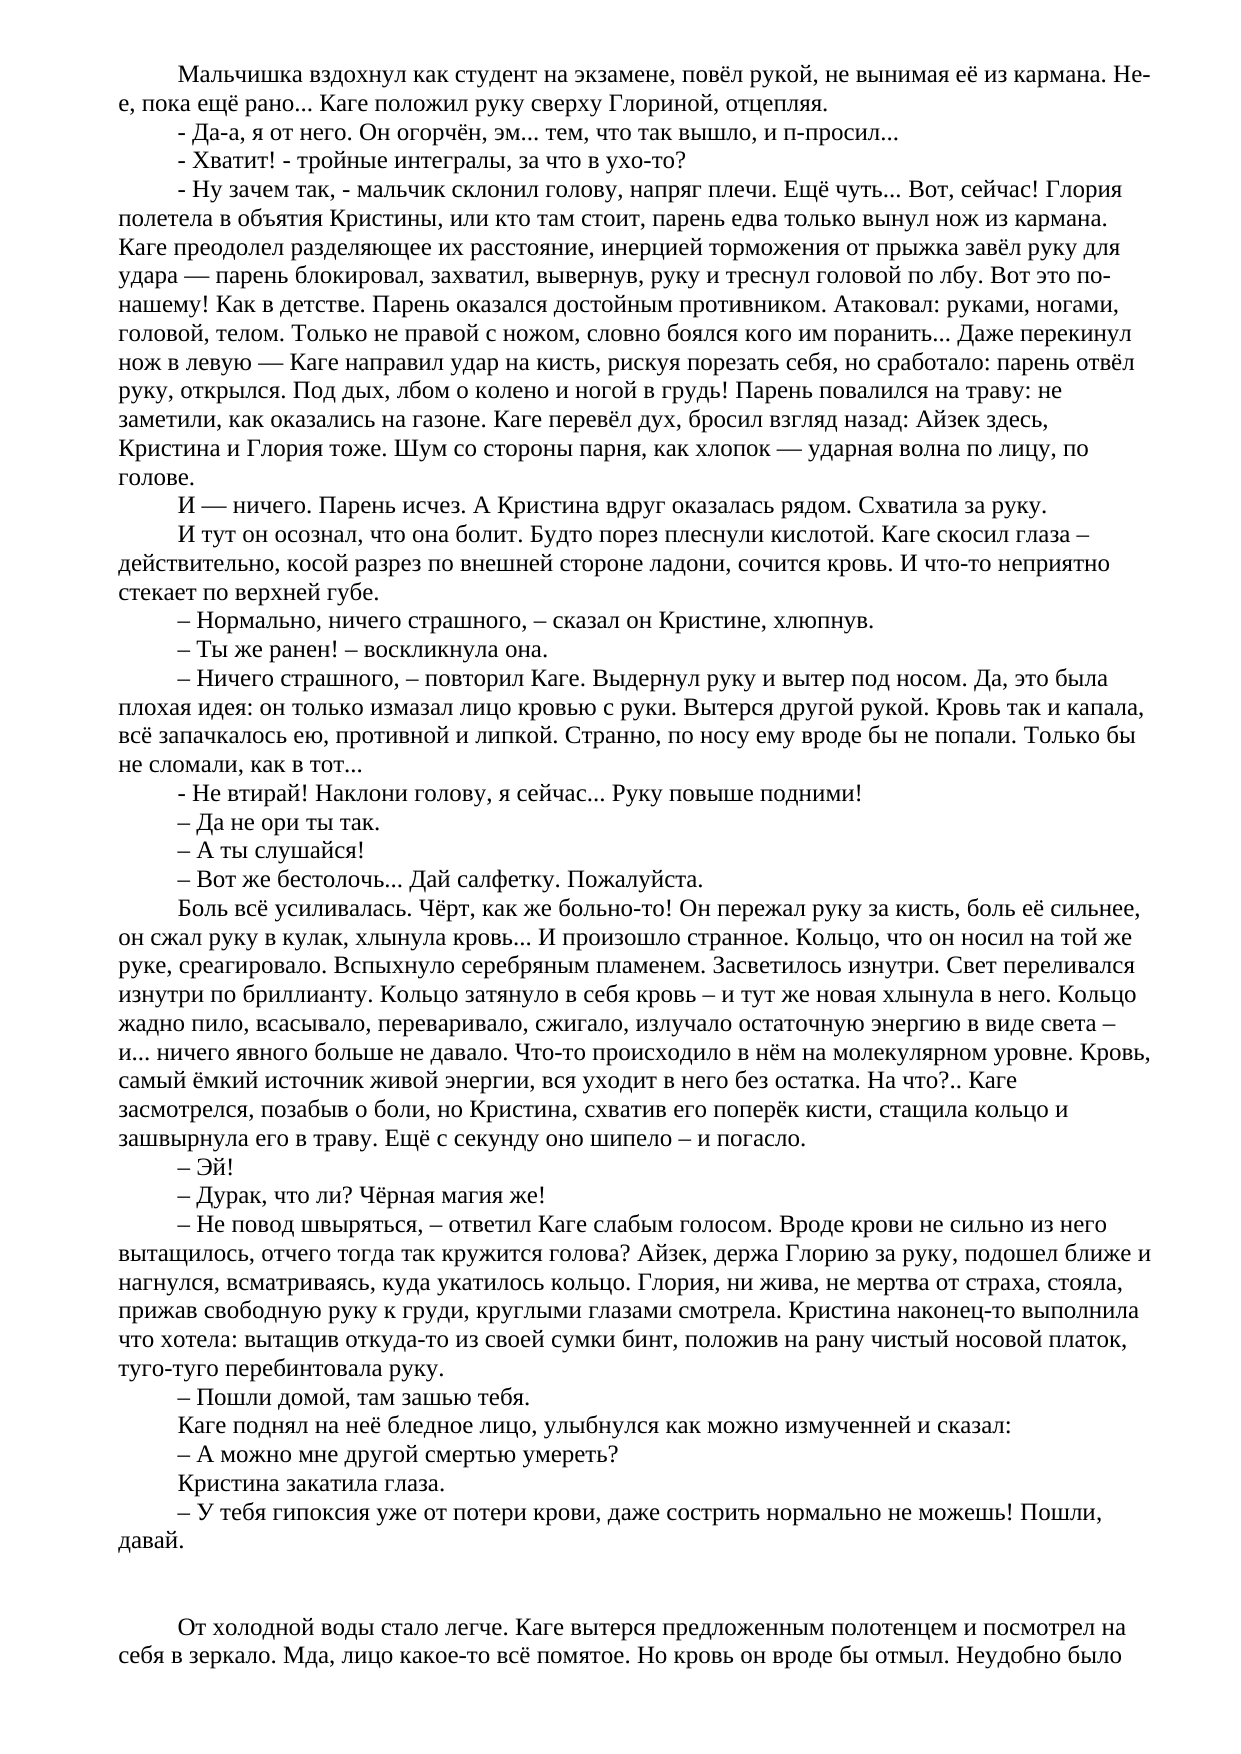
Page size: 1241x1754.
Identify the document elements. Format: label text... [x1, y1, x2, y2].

text - Хватит! - тройные интегралы, за что в ухо-то? [118, 145, 1152, 174]
text – Да не ори ты так. [118, 807, 1152, 835]
text - Ну зачем так, - мальчик склонил голову, напряг плечи. Ещё чуть... Вот, сейчас! Глория полетела в объятия Кристины, или кто там стоит, парень едва только вынул нож из кармана. Каге преодолел разделяющее их расстояние, инерцией торможения от прыжка завёл руку для удара — парень блокировал, захватил, вывернув, руку и треснул головой по лбу. Вот это по-нашему! Как в детстве. Парень оказался достойным противником. Атаковал: руками, ногами, головой, телом. Только не правой с ножом, словно боялся кого им поранить... Даже перекинул нож в левую — Каге направил удар на кисть, рискуя порезать себя, но сработало: парень отвёл руку, открылся. Под дых, лбом о колено и ногой в грудь! Парень повалился на траву: не заметили, как оказались на газоне. Каге перевёл дух, бросил взгляд назад: Айзек здесь, Кристина и Глория тоже. Шум со стороны парня, как хлопок — ударная волна по лицу, по голове. [118, 174, 1152, 490]
text – Ничего страшного, – повторил Каге. Выдернул руку и вытер под носом. Да, это была плохая идея: он только измазал лицо кровью с руки. Вытерся другой рукой. Кровь так и капала, всё запачкалось ею, противной и липкой. Странно, по носу ему вроде бы не попали. Только бы не сломали, как в тот... [118, 663, 1152, 778]
text Боль всё усиливалась. Чёрт, как же больно-то! Он пережал руку за кисть, боль её сильнее, он сжал руку в кулак, хлынула кровь... И произошло странное. Кольцо, что он носил на той же руке, среагировало. Вспыхнуло серебряным пламенем. Засветилось изнутри. Свет переливался изнутри по бриллианту. Кольцо затянуло в себя кровь – и тут же новая хлынула в него. Кольцо жадно пило, всасывало, переваривало, сжигало, излучало остаточную энергию в виде света – и... ничего явного больше не давало. Что-то происходило в нём на молекулярном уровне. Кровь, самый ёмкий источник живой энергии, вся уходит в него без остатка. На что?.. Каге засмотрелся, позабыв о боли, но Кристина, схватив его поперёк кисти, стащила кольцо и зашвырнула его в траву. Ещё с секунду оно шипело – и погасло. [118, 893, 1152, 1152]
text – Дурак, что ли? Чёрная магия же! [118, 1180, 1152, 1209]
text - Не втирай! Наклони голову, я сейчас... Руку повыше подними! [118, 778, 1152, 807]
text От холодной воды стало легче. Каге вытерся предложенным полотенцем и посмотрел на себя в зеркало. Мда, лицо какое-то всё помятое. Но кровь он вроде бы отмыл. Неудобно было [118, 1612, 1152, 1669]
text – Эй! [118, 1152, 1152, 1180]
text Кристина закатила глаза. [118, 1468, 1152, 1497]
text – Пошли домой, там зашью тебя. [118, 1382, 1152, 1410]
text – Нормально, ничего страшного, – сказал он Кристине, хлюпнув. [118, 605, 1152, 634]
text – Ты же ранен! – воскликнула она. [118, 634, 1152, 663]
text Каге поднял на неё бледное лицо, улыбнулся как можно измученней и сказал: [118, 1410, 1152, 1439]
text – Не повод швыряться, – ответил Каге слабым голосом. Вроде крови не сильно из него вытащилось, отчего тогда так кружится голова? Айзек, держа Глорию за руку, подошел ближе и нагнулся, всматриваясь, куда укатилось кольцо. Глория, ни жива, не мертва от страха, стояла, прижав свободную руку к груди, круглыми глазами смотрела. Кристина наконец-то выполнила что хотела: вытащив откуда-то из своей сумки бинт, положив на рану чистый носовой платок, туго-туго перебинтовала руку. [118, 1209, 1152, 1382]
text – Вот же бестолочь... Дай салфетку. Пожалуйста. [118, 864, 1152, 893]
text – У тебя гипоксия уже от потери крови, даже сострить нормально не можешь! Пошли, давай. [118, 1497, 1152, 1554]
text Мальчишка вздохнул как студент на экзамене, повёл рукой, не вынимая её из кармана. Не-е, пока ещё рано... Каге положил руку сверху Глориной, отцепляя. [118, 59, 1152, 117]
text – А ты слушайся! [118, 835, 1152, 864]
text – А можно мне другой смертью умереть? [118, 1439, 1152, 1468]
text - Да-а, я от него. Он огорчён, эм... тем, что так вышло, и п-просил... [118, 117, 1152, 145]
text И тут он осознал, что она болит. Будто порез плеснули кислотой. Каге скосил глаза – действительно, косой разрез по внешней стороне ладони, сочится кровь. И что-то неприятно стекает по верхней губе. [118, 519, 1152, 605]
text И — ничего. Парень исчез. А Кристина вдруг оказалась рядом. Схватила за руку. [118, 490, 1152, 519]
